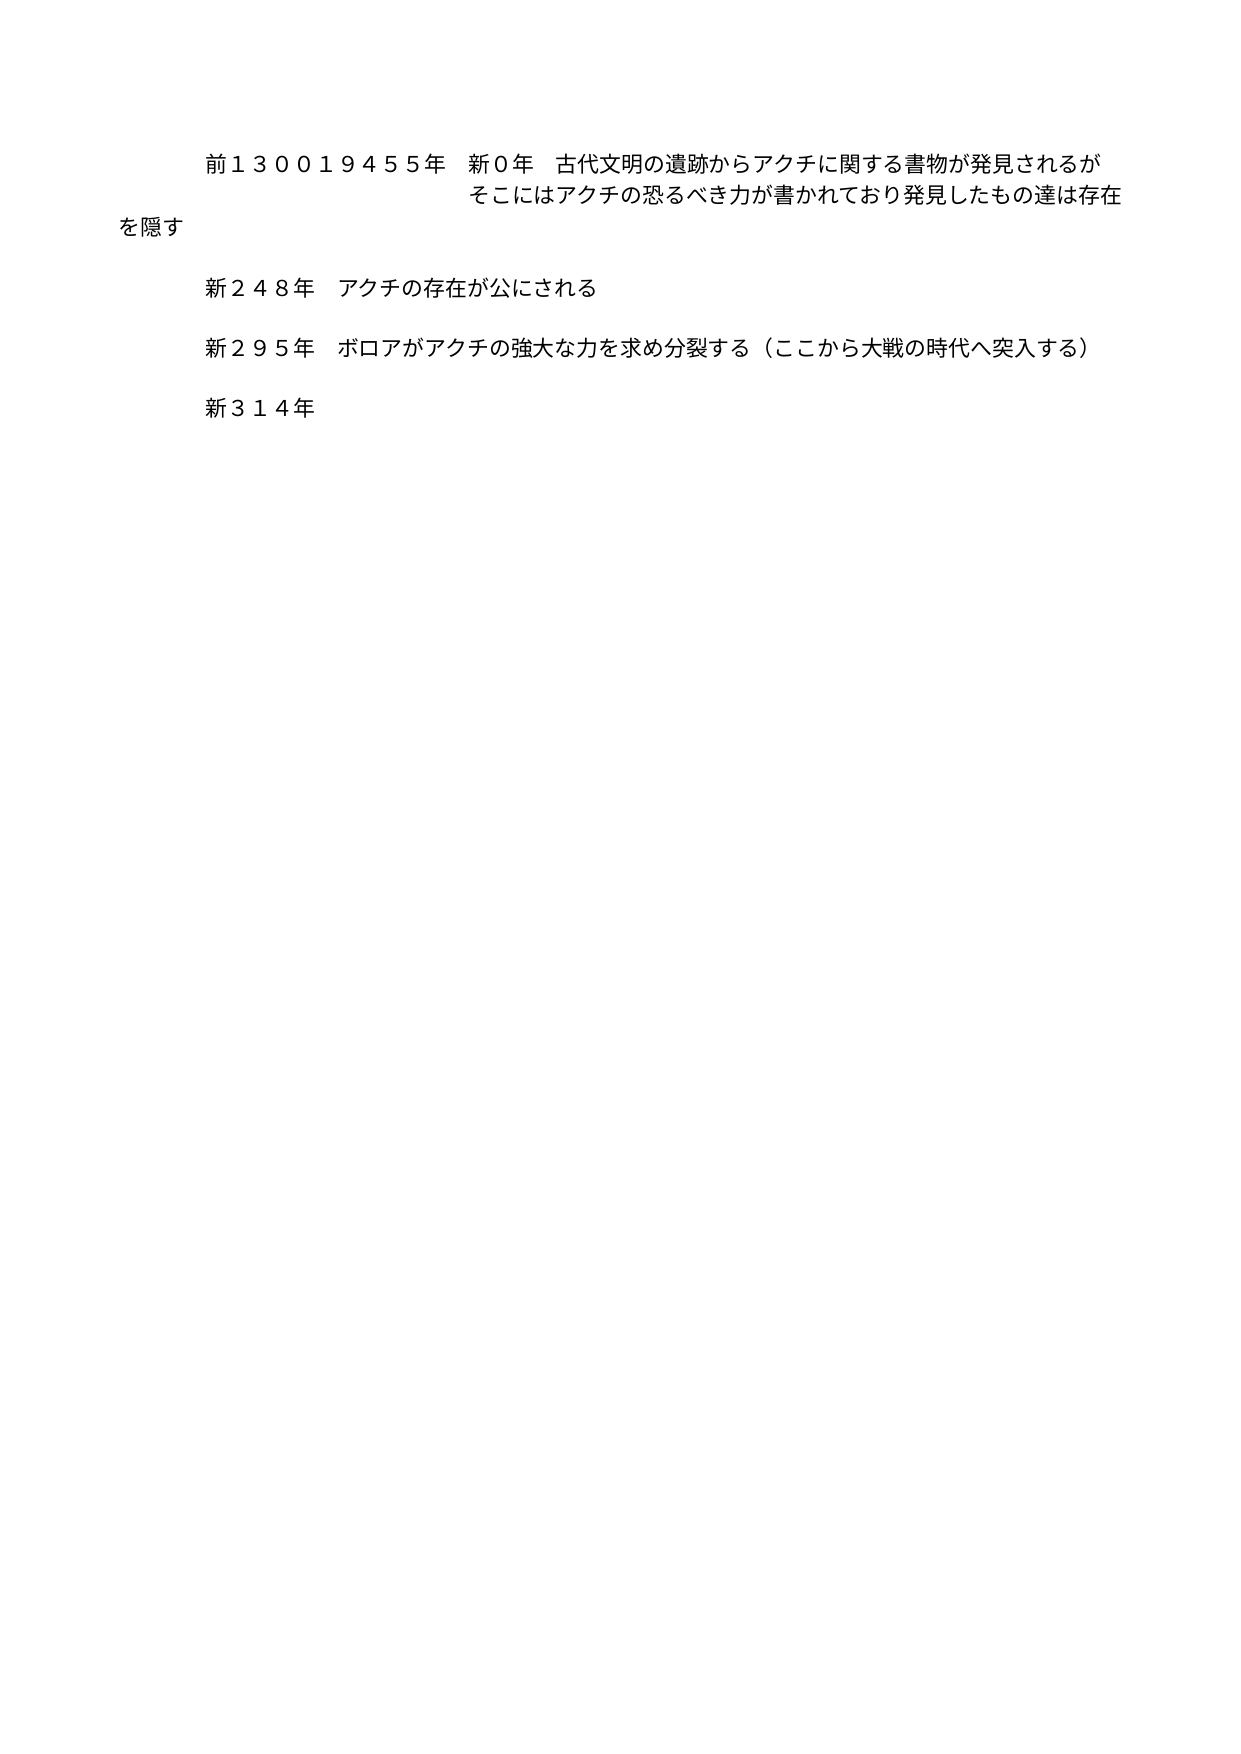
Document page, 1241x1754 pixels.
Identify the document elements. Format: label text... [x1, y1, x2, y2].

text 前１３００１９４５５年 新０年 古代文明の遺跡からアクチに関する書物が発見されるが [118, 147, 1122, 178]
text 新２４８年 アクチの存在が公にされる [118, 271, 1122, 302]
text 新３１４年 [118, 391, 1122, 423]
text そこにはアクチの恐るべき力が書かれており発見したもの達は存在を隠す [118, 178, 1122, 242]
text 新２９５年 ボロアがアクチの強大な力を求め分裂する（ここから大戦の時代へ突入する） [118, 331, 1122, 363]
